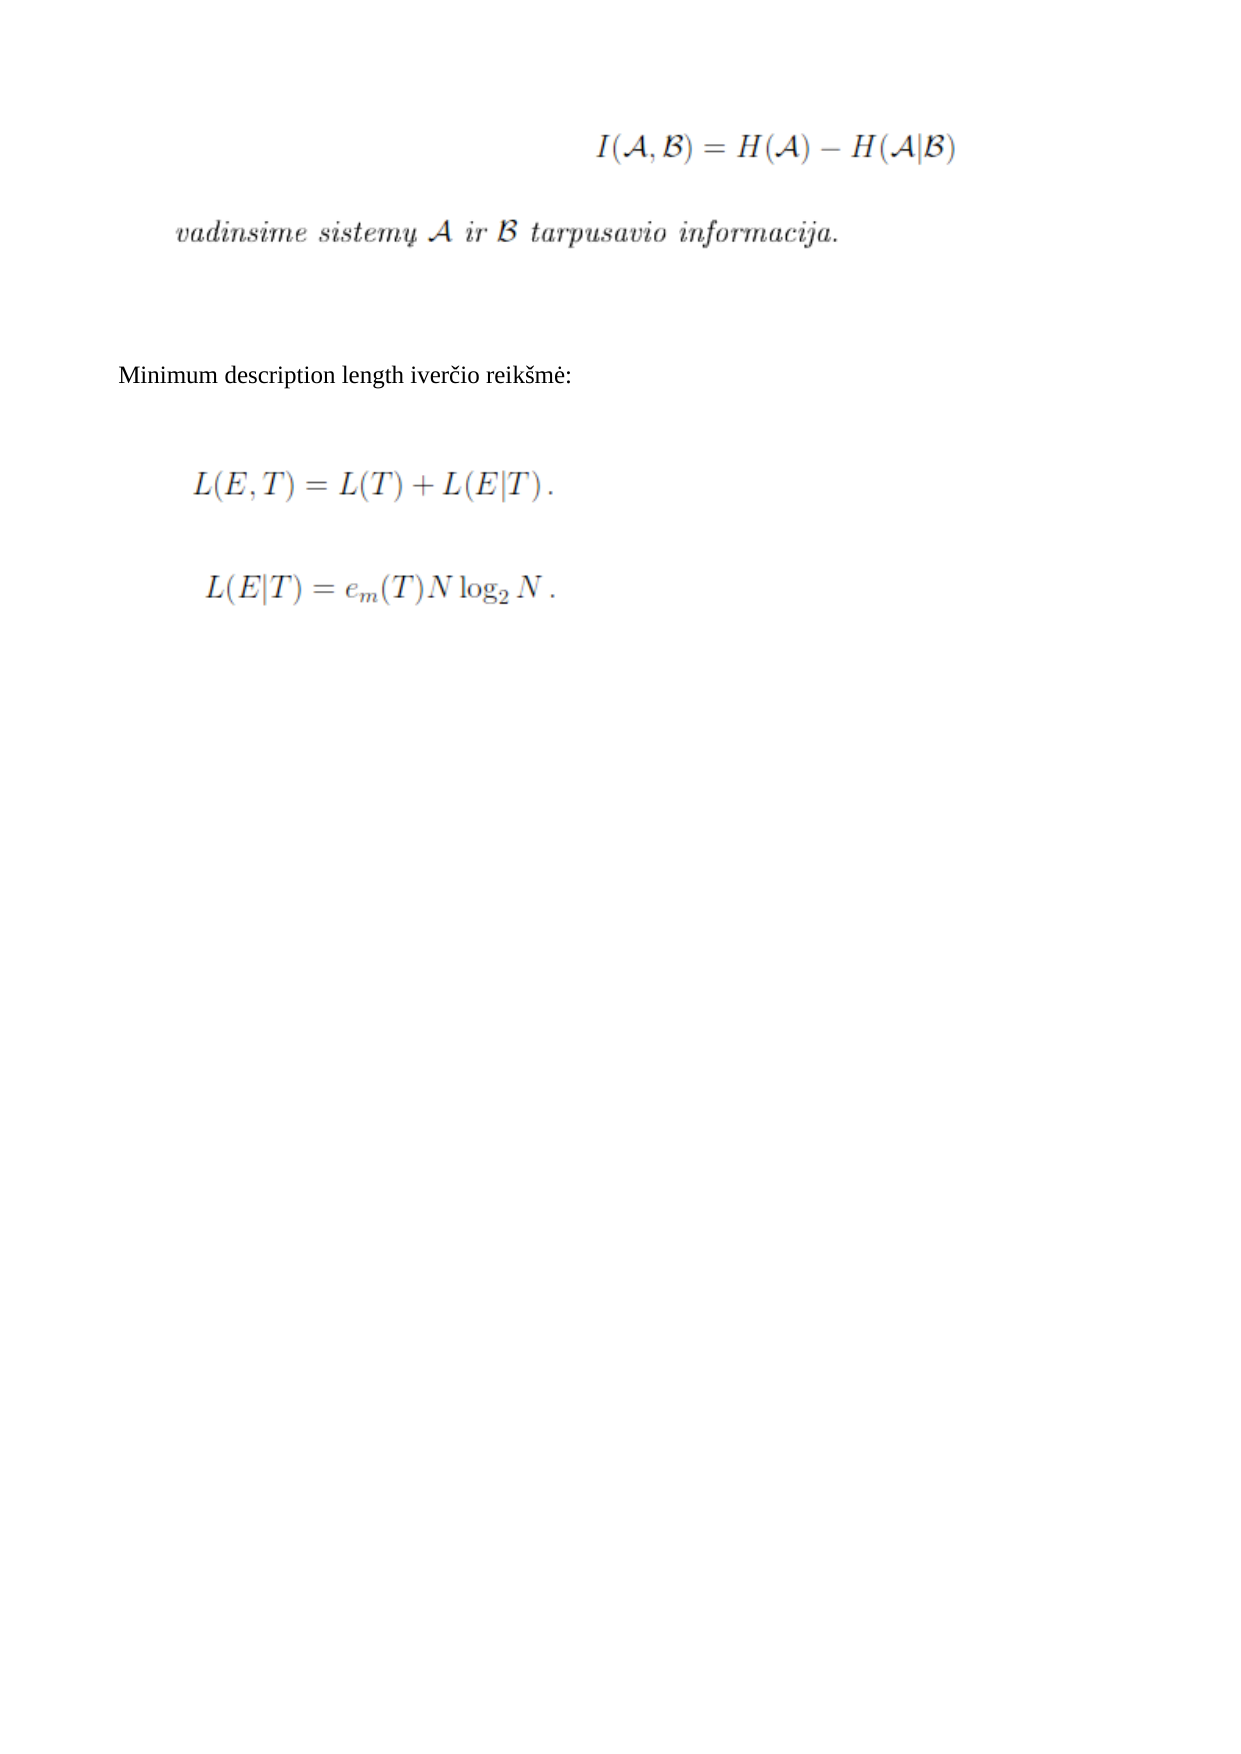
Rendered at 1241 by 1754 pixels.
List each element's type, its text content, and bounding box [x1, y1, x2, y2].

picture [112, 118, 1022, 275]
picture [156, 448, 603, 536]
text Minimum description length iverčio reikšmė: [118, 361, 1122, 389]
picture [159, 546, 622, 645]
